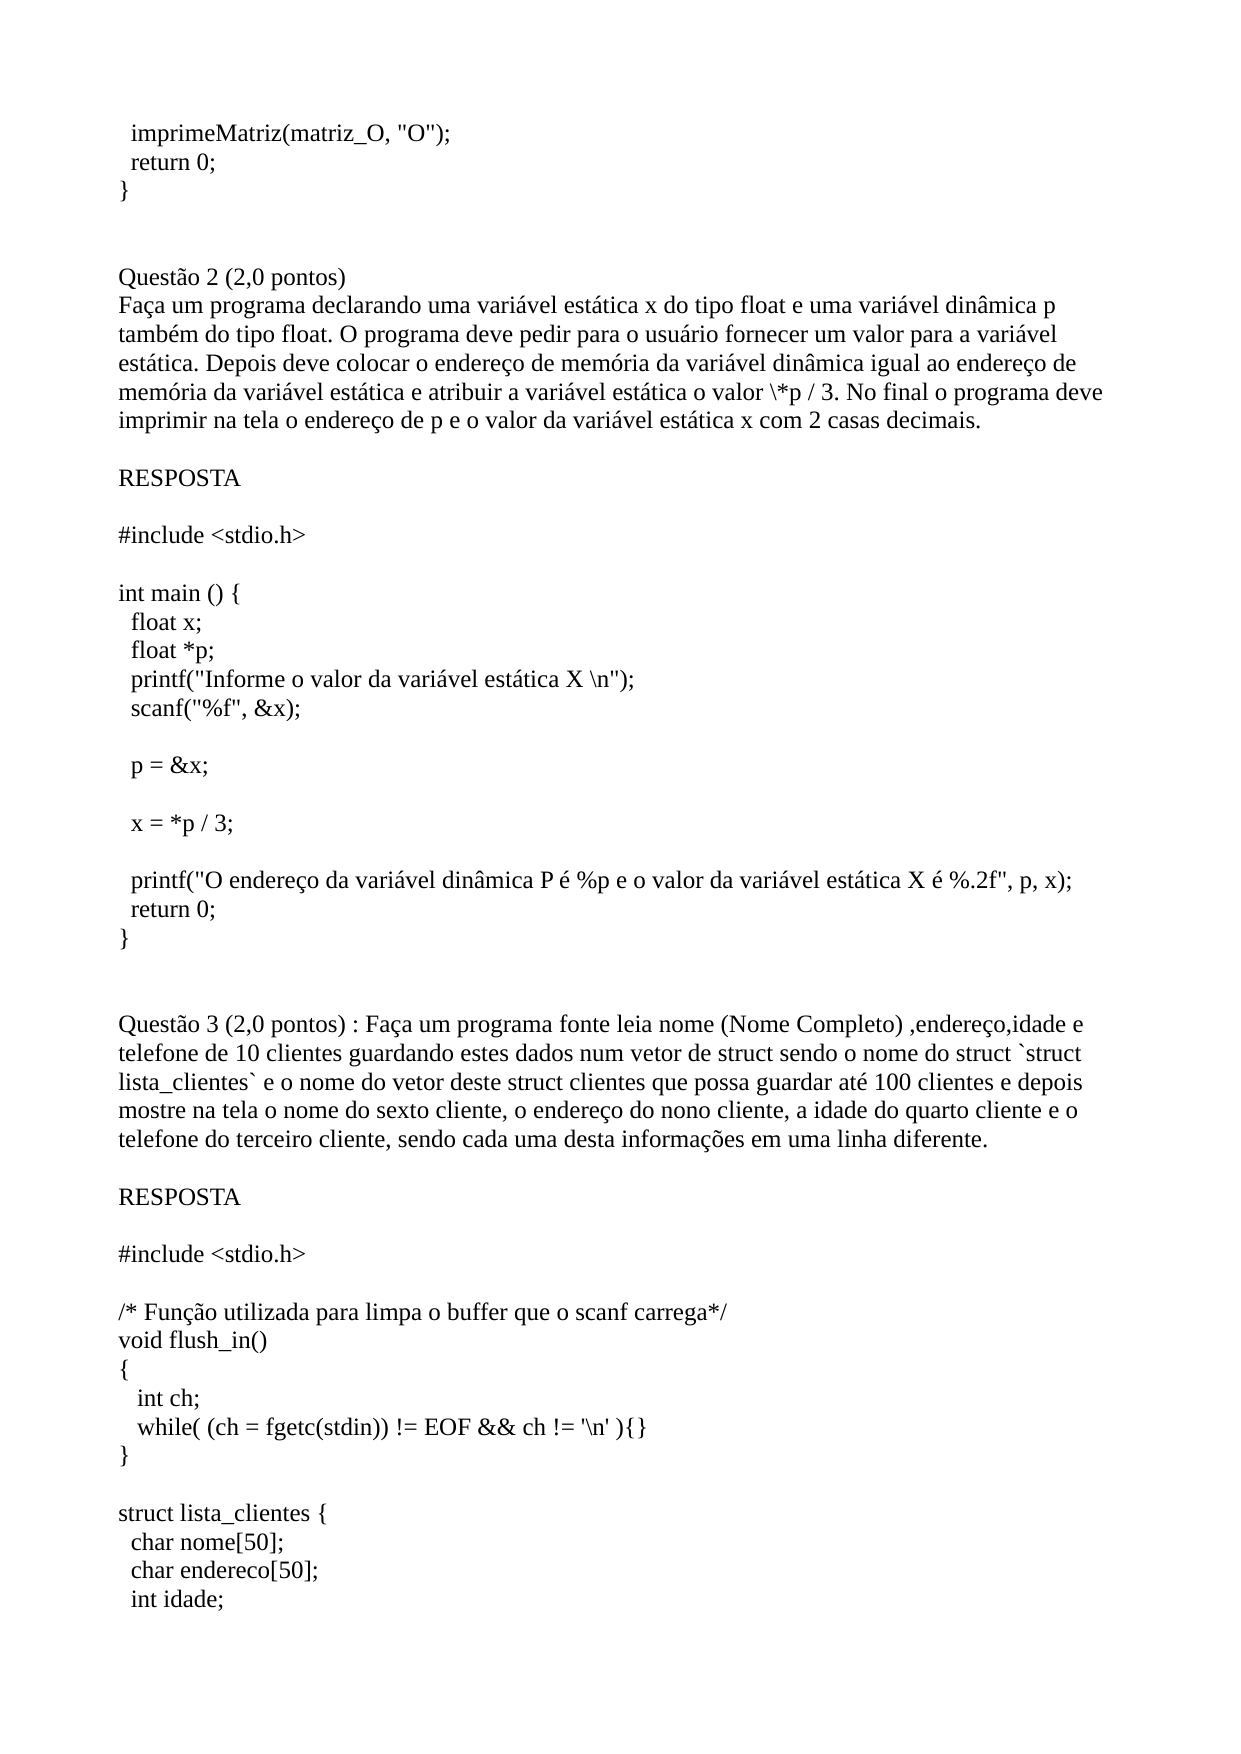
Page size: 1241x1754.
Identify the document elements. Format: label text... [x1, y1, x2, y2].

text } [118, 1441, 1122, 1469]
text imprimeMatriz(matriz_O, "O"); [118, 118, 1122, 147]
text int main () { [118, 578, 1122, 607]
text } [118, 923, 1122, 952]
text RESPOSTA [118, 463, 1122, 492]
text #include <stdio.h> [118, 521, 1122, 549]
text p = &x; [118, 751, 1122, 779]
text float *p; [118, 636, 1122, 664]
text #include <stdio.h> [118, 1239, 1122, 1268]
text Questão 3 (2,0 pontos) : Faça um programa fonte leia nome (Nome Completo) ,endereço,idade e telefone de 10 clientes guardando estes dados num vetor de struct sendo o nome do struct `struct lista_clientes` e o nome do vetor deste struct clientes que possa guardar até 100 clientes e depois mostre na tela o nome do sexto cliente, o endereço do nono cliente, a idade do quarto cliente e o telefone do terceiro cliente, sendo cada uma desta informações em uma linha diferente. [118, 1009, 1122, 1153]
text RESPOSTA [118, 1182, 1122, 1211]
text return 0; [118, 147, 1122, 176]
text Questão 2 (2,0 pontos) [118, 262, 1122, 291]
text int ch; [118, 1383, 1122, 1412]
text char endereco[50]; [118, 1556, 1122, 1584]
text void flush_in() [118, 1326, 1122, 1354]
text printf("O endereço da variável dinâmica P é %p e o valor da variável estática X é %.2f", p, x); [118, 866, 1122, 894]
text return 0; [118, 894, 1122, 923]
text /* Função utilizada para limpa o buffer que o scanf carrega*/ [118, 1297, 1122, 1326]
text char nome[50]; [118, 1527, 1122, 1556]
text int idade; [118, 1584, 1122, 1613]
text x = *p / 3; [118, 808, 1122, 837]
text } [118, 176, 1122, 204]
text while( (ch = fgetc(stdin)) != EOF && ch != '\n' ){} [118, 1412, 1122, 1441]
text float x; [118, 607, 1122, 636]
text { [118, 1354, 1122, 1383]
text struct lista_clientes { [118, 1498, 1122, 1527]
text scanf("%f", &x); [118, 693, 1122, 722]
text Faça um programa declarando uma variável estática x do tipo float e uma variável dinâmica p também do tipo float. O programa deve pedir para o usuário fornecer um valor para a variável estática. Depois deve colocar o endereço de memória da variável dinâmica igual ao endereço de memória da variável estática e atribuir a variável estática o valor \*p / 3. No final o programa deve imprimir na tela o endereço de p e o valor da variável estática x com 2 casas decimais. [118, 291, 1122, 434]
text printf("Informe o valor da variável estática X \n"); [118, 664, 1122, 693]
